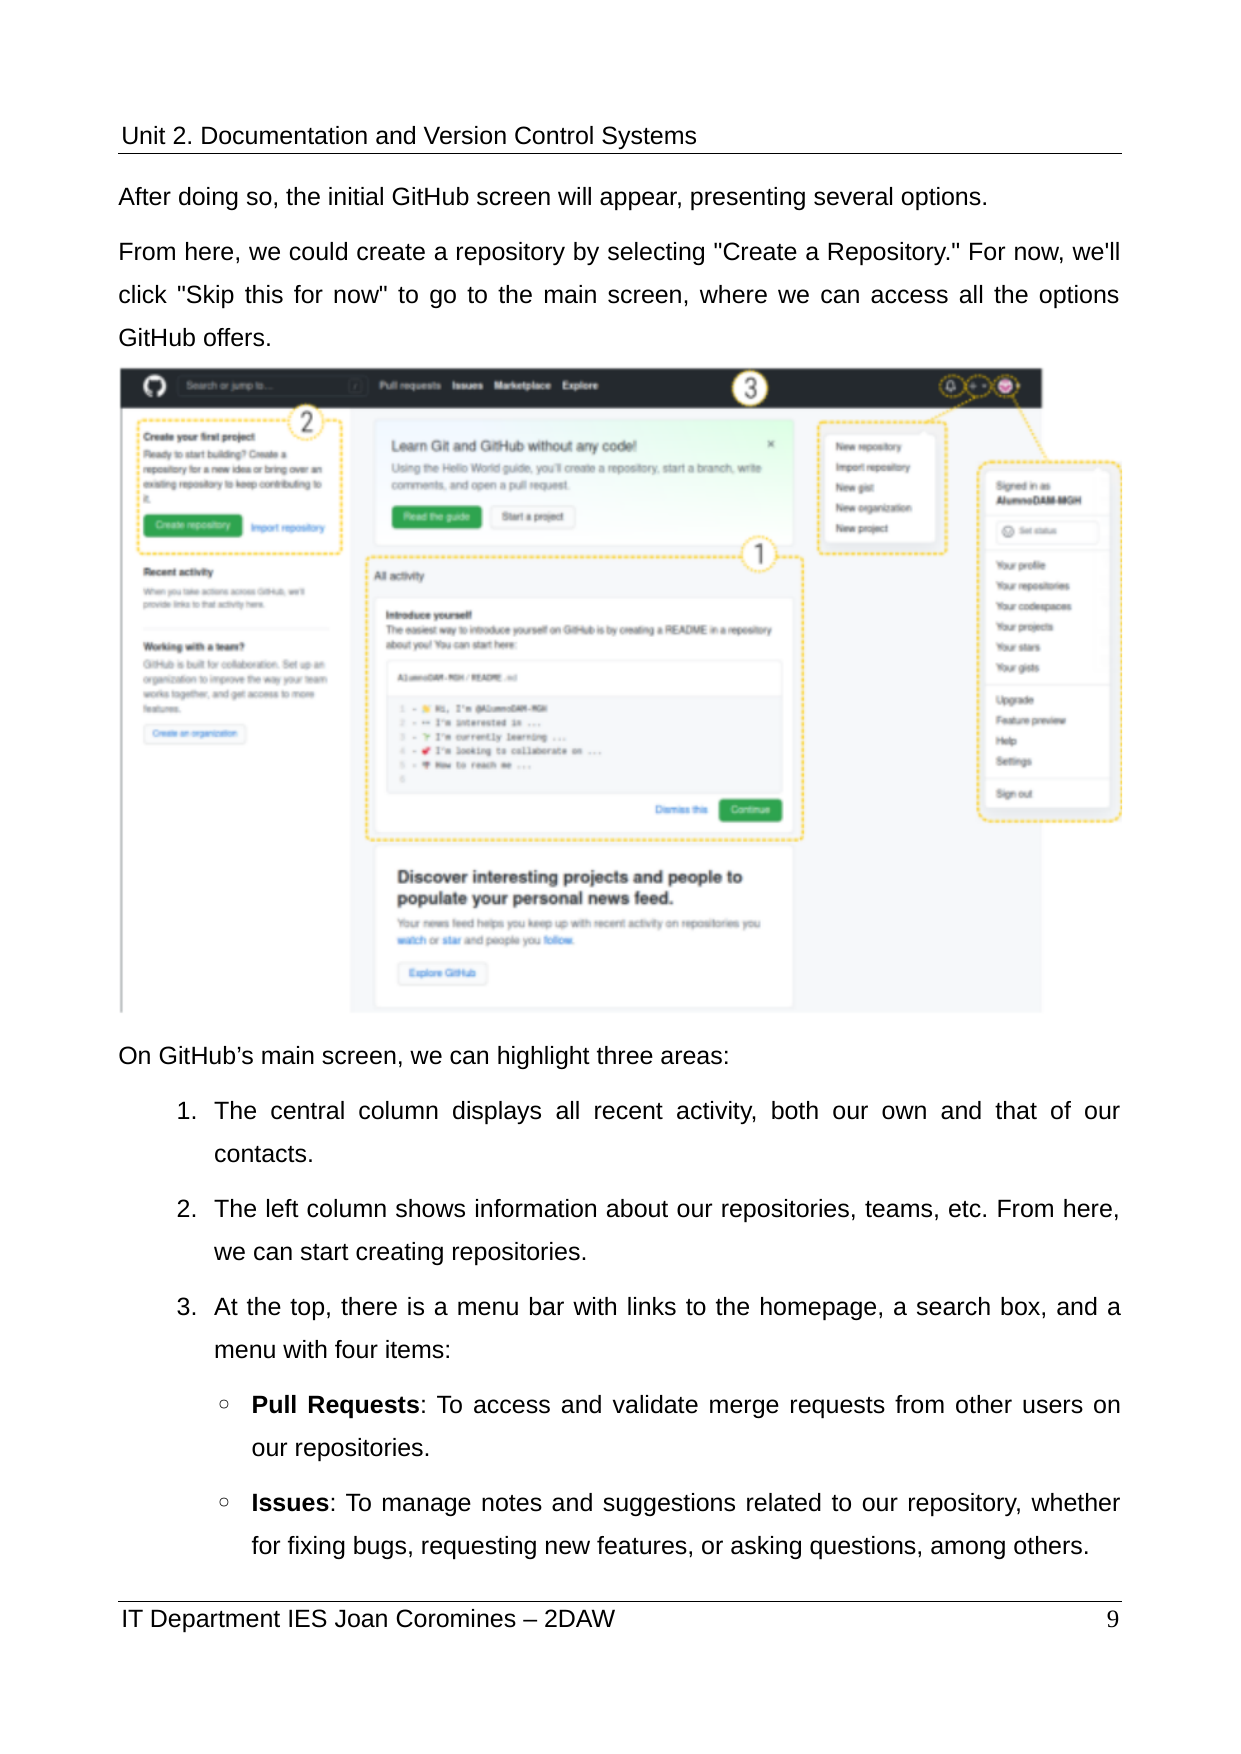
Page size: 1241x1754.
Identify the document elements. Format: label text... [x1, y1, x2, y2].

list Pull Requests: To access and validate merge requests from other users on our repositories. [214, 1390, 1122, 1462]
text After doing so, the initial GitHub screen will appear, presenting several options. [118, 182, 1122, 211]
list At the top, there is a menu bar with links to the homepage, a search box, and a menu with four items: [176, 1292, 1122, 1364]
text From here, we could create a repository by selecting "Create a Repository." For now, we'll click "Skip this for now" to go to the main screen, where we can access all the options GitHub offers. [118, 237, 1122, 352]
list Issues: To manage notes and suggestions related to our repository, whether for fixing bugs, requesting new features, or asking questions, among others. [214, 1488, 1122, 1560]
list The central column displays all recent activity, both our own and that of our contacts. [176, 1096, 1122, 1168]
text On GitHub’s main screen, we can highlight three areas: [118, 1027, 1122, 1070]
picture [118, 366, 1123, 1027]
list The left column shows information about our repositories, teams, etc. From here, we can start creating repositories. [176, 1194, 1122, 1266]
